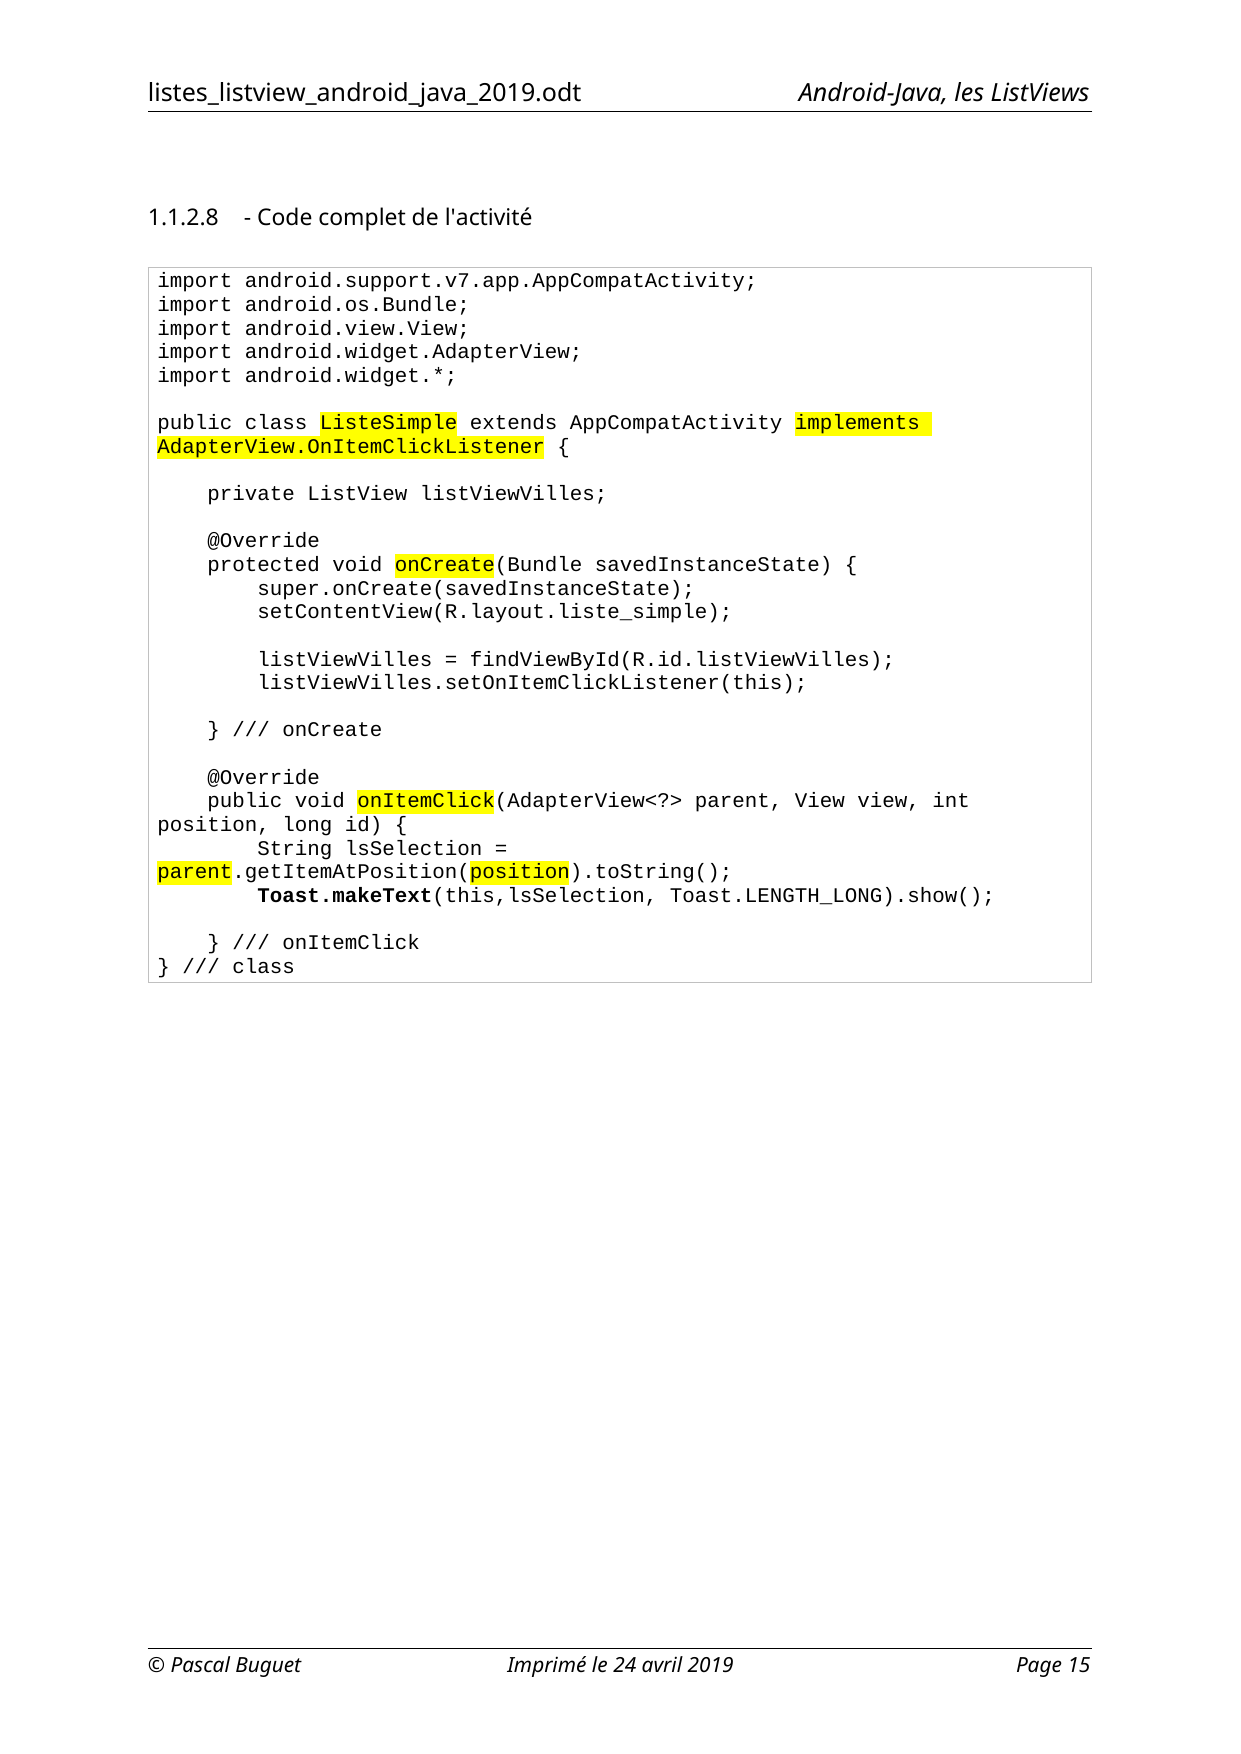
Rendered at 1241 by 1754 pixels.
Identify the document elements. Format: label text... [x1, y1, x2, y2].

text import android.view.View; [149, 314, 1091, 338]
subtitle - Code complet de l'activité [148, 201, 1092, 232]
text } /// class [149, 953, 1091, 982]
text } /// onItemClick [149, 929, 1091, 953]
text listViewVilles = findViewById(R.id.listViewVilles); [149, 645, 1091, 669]
text import android.support.v7.app.AppCompatActivity; [149, 268, 1091, 291]
text super.onCreate(savedInstanceState); [149, 574, 1091, 598]
text listViewVilles.setOnItemClickListener(this); [149, 669, 1091, 693]
text Toast.makeText(this,lsSelection, Toast.LENGTH_LONG).show(); [149, 882, 1091, 906]
text import android.widget.*; [149, 362, 1091, 385]
text @Override [149, 527, 1091, 551]
text public class ListeSimple extends AppCompatActivity implements AdapterView.OnItemClickListener { [149, 409, 1091, 456]
text protected void onCreate(Bundle savedInstanceState) { [149, 551, 1091, 574]
text import android.os.Bundle; [149, 291, 1091, 314]
text public void onItemClick(AdapterView<?> parent, View view, int position, long id) { [149, 787, 1091, 834]
text private ListView listViewVilles; [149, 480, 1091, 503]
text String lsSelection = parent.getItemAtPosition(position).toString(); [149, 834, 1091, 882]
text setContentView(R.layout.liste_simple); [149, 598, 1091, 622]
text import android.widget.AdapterView; [149, 338, 1091, 362]
text @Override [149, 764, 1091, 787]
text } /// onCreate [149, 716, 1091, 740]
